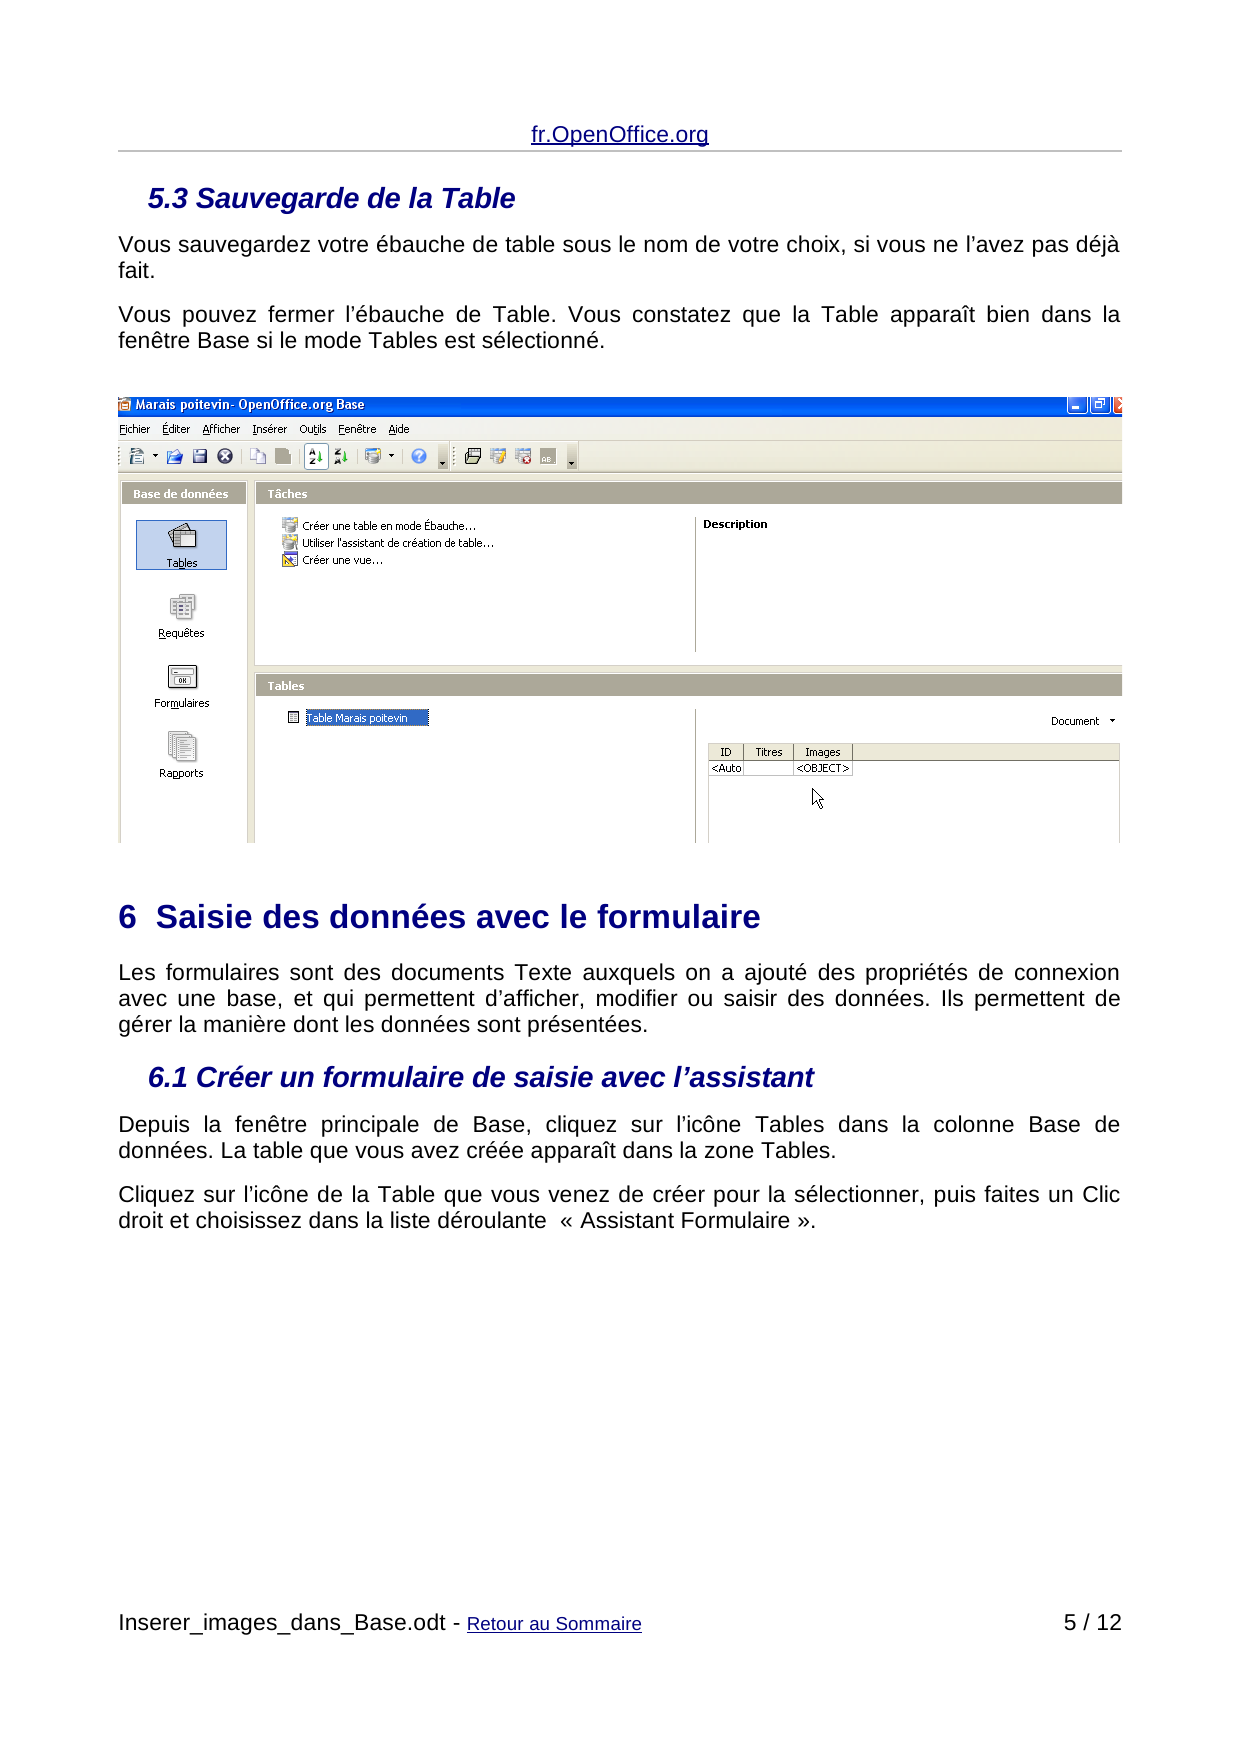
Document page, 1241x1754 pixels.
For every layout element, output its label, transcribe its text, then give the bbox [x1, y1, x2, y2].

subtitle Sauvegarde de la Table [148, 182, 1122, 214]
text Vous pouvez fermer l’ébauche de Table. Vous constatez que la Table apparaît bien dans la fenêtre Base si le mode Tables est sélectionné. [118, 302, 1122, 354]
subtitle Saisie des données avec le formulaire [118, 898, 1122, 936]
text Les formulaires sont des documents Texte auxquels on a ajouté des propriétés de connexion avec une base, et qui permettent d’afficher, modifier ou saisir des données. Ils permettent de gérer la manière dont les données sont présentées. [118, 959, 1122, 1037]
subtitle Créer un formulaire de saisie avec l’assistant [148, 1061, 1122, 1093]
text Depuis la fenêtre principale de Base, cliquez sur l’icône Tables dans la colonne Base de données. La table que vous avez créée apparaît dans la zone Tables. [118, 1111, 1122, 1163]
picture [118, 397, 1123, 843]
text Cliquez sur l’icône de la Table que vous venez de créer pour la sélectionner, puis faites un Clic droit et choisissez dans la liste déroulante « Assistant Formulaire ». [118, 1181, 1122, 1233]
text Vous sauvegardez votre ébauche de table sous le nom de votre choix, si vous ne l’avez pas déjà fait. [118, 232, 1122, 284]
